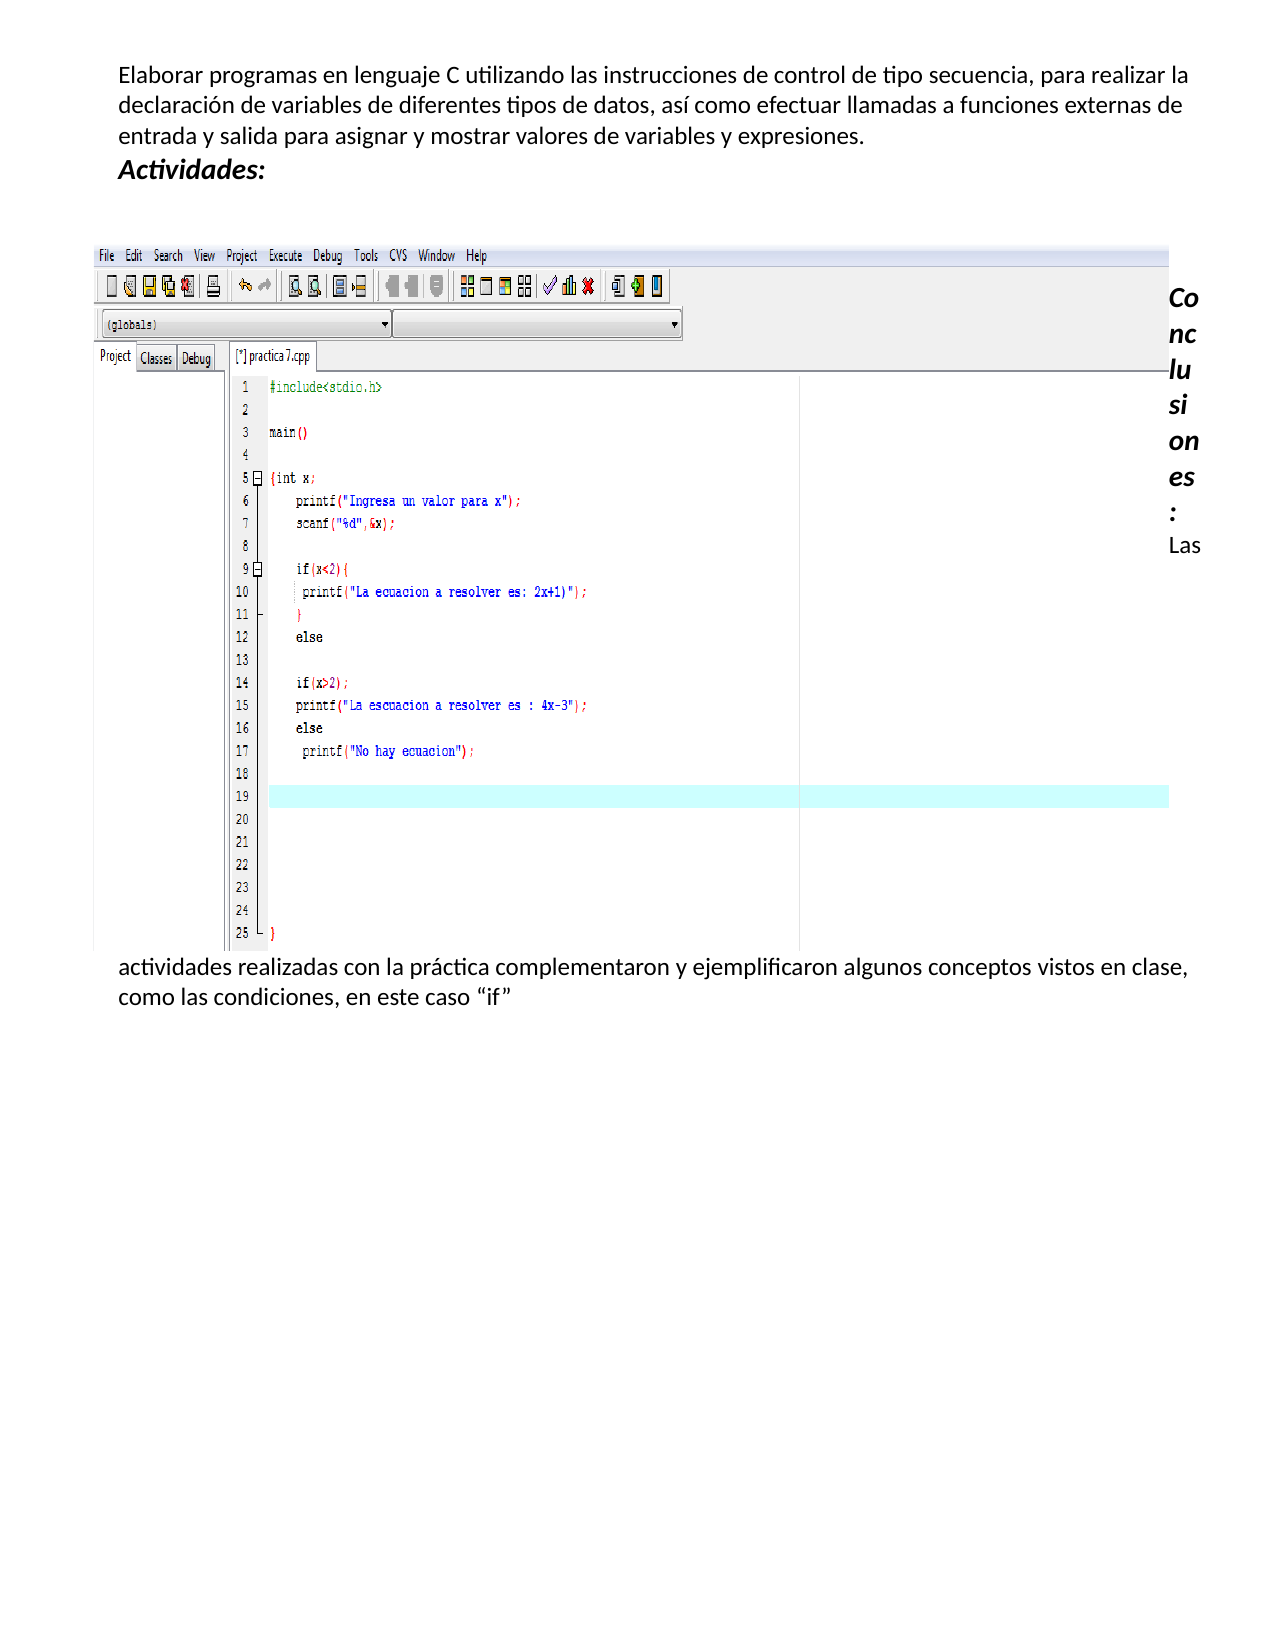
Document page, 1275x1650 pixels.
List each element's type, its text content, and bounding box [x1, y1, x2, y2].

text Conclusiones: Las actividades realizadas con la práctica complementaron y ejemplificaron algunos conceptos vistos en clase, como las condiciones, en este caso “if” [118, 279, 1205, 1012]
text Elaborar programas en lenguaje C utilizando las instrucciones de control de tipo secuencia, para realizar la declaración de variables de diferentes tipos de datos, así como efectuar llamadas a funciones externas de entrada y salida para asignar y mostrar valores de variables y expresiones. [118, 59, 1205, 151]
text Actividades: [118, 151, 1205, 186]
